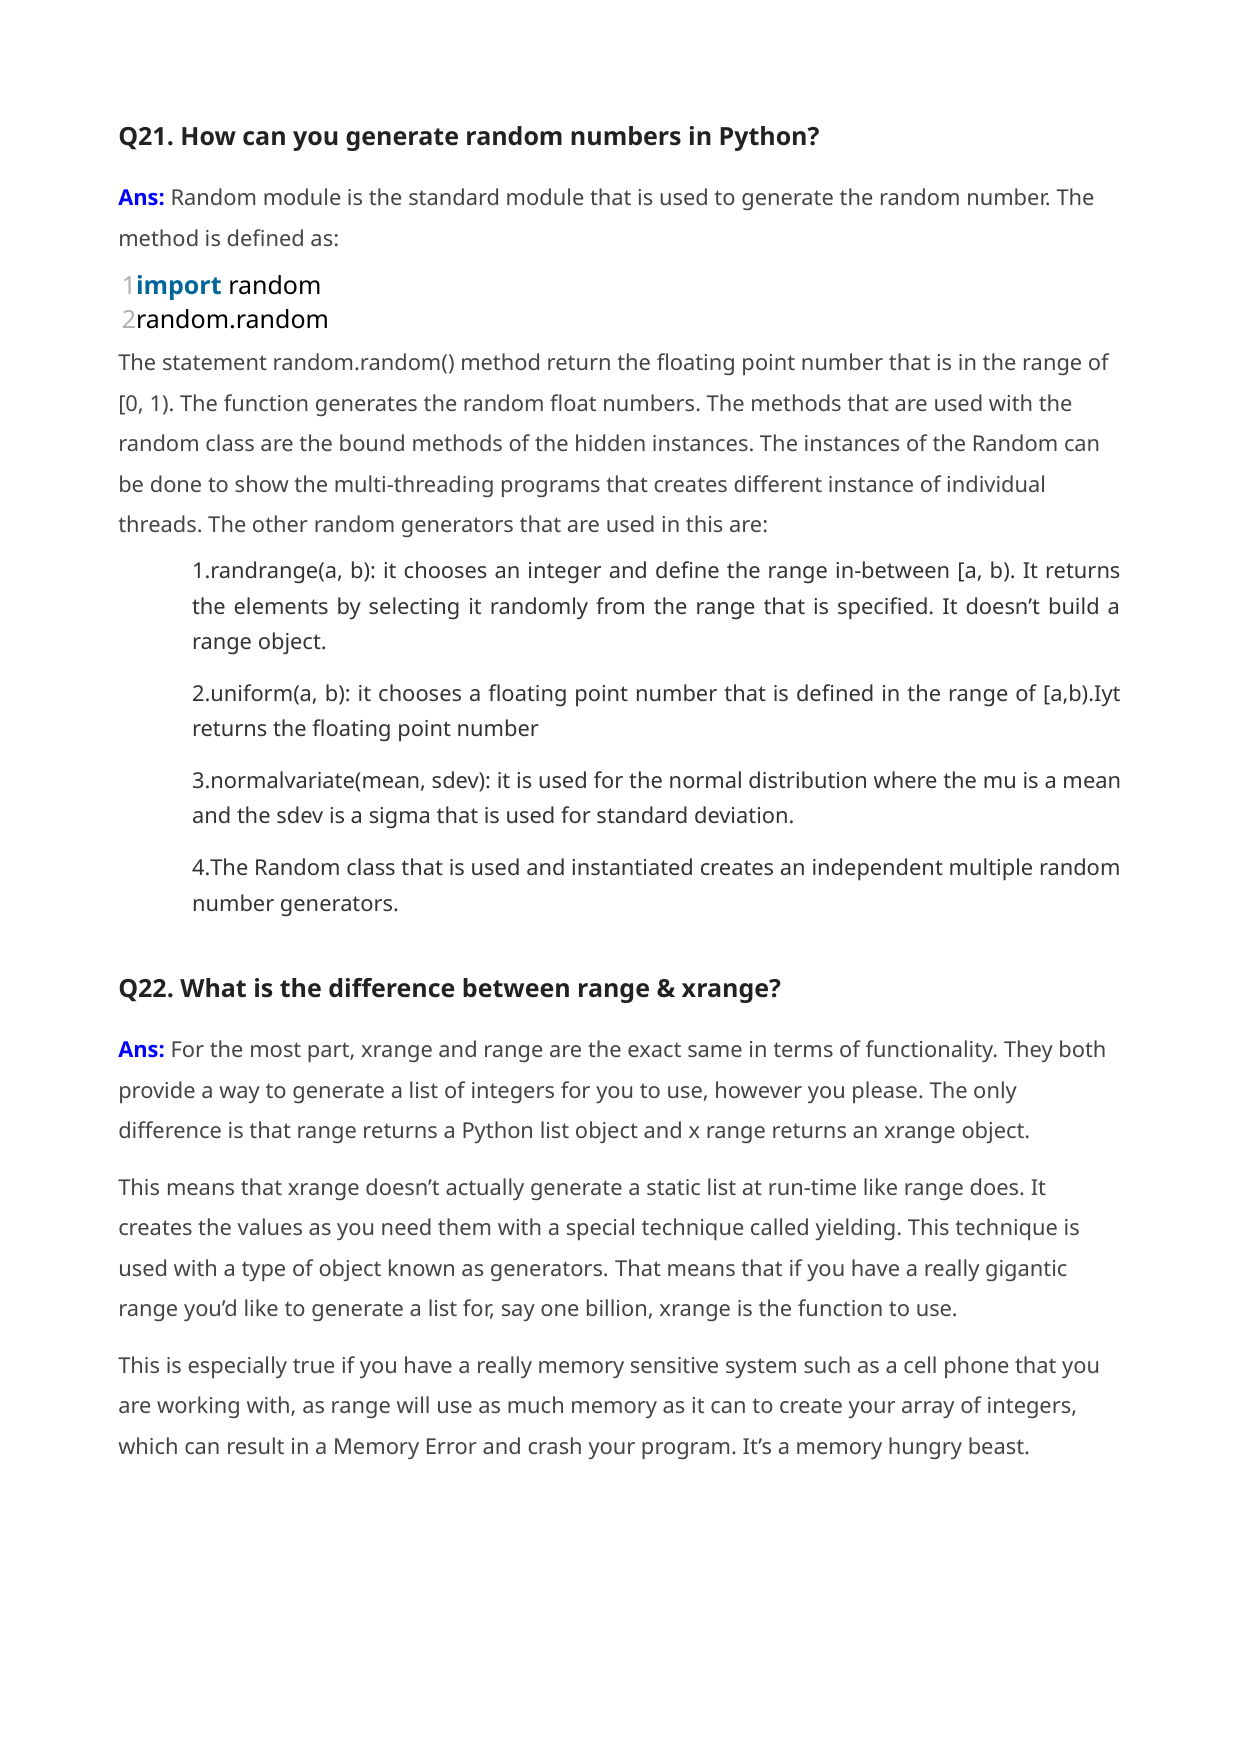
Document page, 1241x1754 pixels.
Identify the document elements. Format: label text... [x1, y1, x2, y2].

list randrange(a, b): it chooses an integer and define the range in-between [a, b). It returns the elements by selecting it randomly from the range that is specified. It doesn’t build a range object. [118, 555, 1122, 656]
text The statement random.random() method return the floating point number that is in the range of [0, 1). The function generates the random float numbers. The methods that are used with the random class are the bound methods of the hidden instances. The instances of the Random can be done to show the multi-threading programs that creates different instance of individual threads. The other random generators that are used in this are: [118, 336, 1122, 539]
table_header 1 2 [118, 268, 136, 336]
text Ans: Random module is the standard module that is used to generate the random number. The method is defined as: [118, 171, 1122, 252]
table_header import random random.random [136, 268, 340, 336]
subtitle Q21. How can you generate random numbers in Python? [118, 118, 1122, 152]
list uniform(a, b): it chooses a floating point number that is defined in the range of [a,b).Iyt returns the floating point number [118, 678, 1122, 743]
subtitle Q22. What is the difference between range & xrange? [118, 970, 1122, 1004]
list The Random class that is used and instantiated creates an independent multiple random number generators. [118, 852, 1122, 917]
text This means that xrange doesn’t actually generate a static list at run-time like range does. It creates the values as you need them with a special technique called yielding. This technique is used with a type of object known as generators. That means that if you have a really gigantic range you’d like to generate a list for, say one billion, xrange is the function to use. [118, 1161, 1122, 1323]
text Ans: For the most part, xrange and range are the exact same in terms of functionality. They both provide a way to generate a list of integers for you to use, however you please. The only difference is that range returns a Python list object and x range returns an xrange object. [118, 1023, 1122, 1145]
list normalvariate(mean, sdev): it is used for the normal distribution where the mu is a mean and the sdev is a sigma that is used for standard deviation. [118, 765, 1122, 830]
text This is especially true if you have a really memory sensitive system such as a cell phone that you are working with, as range will use as much memory as it can to create your array of integers, which can result in a Memory Error and crash your program. It’s a memory hungry beast. [118, 1339, 1122, 1461]
